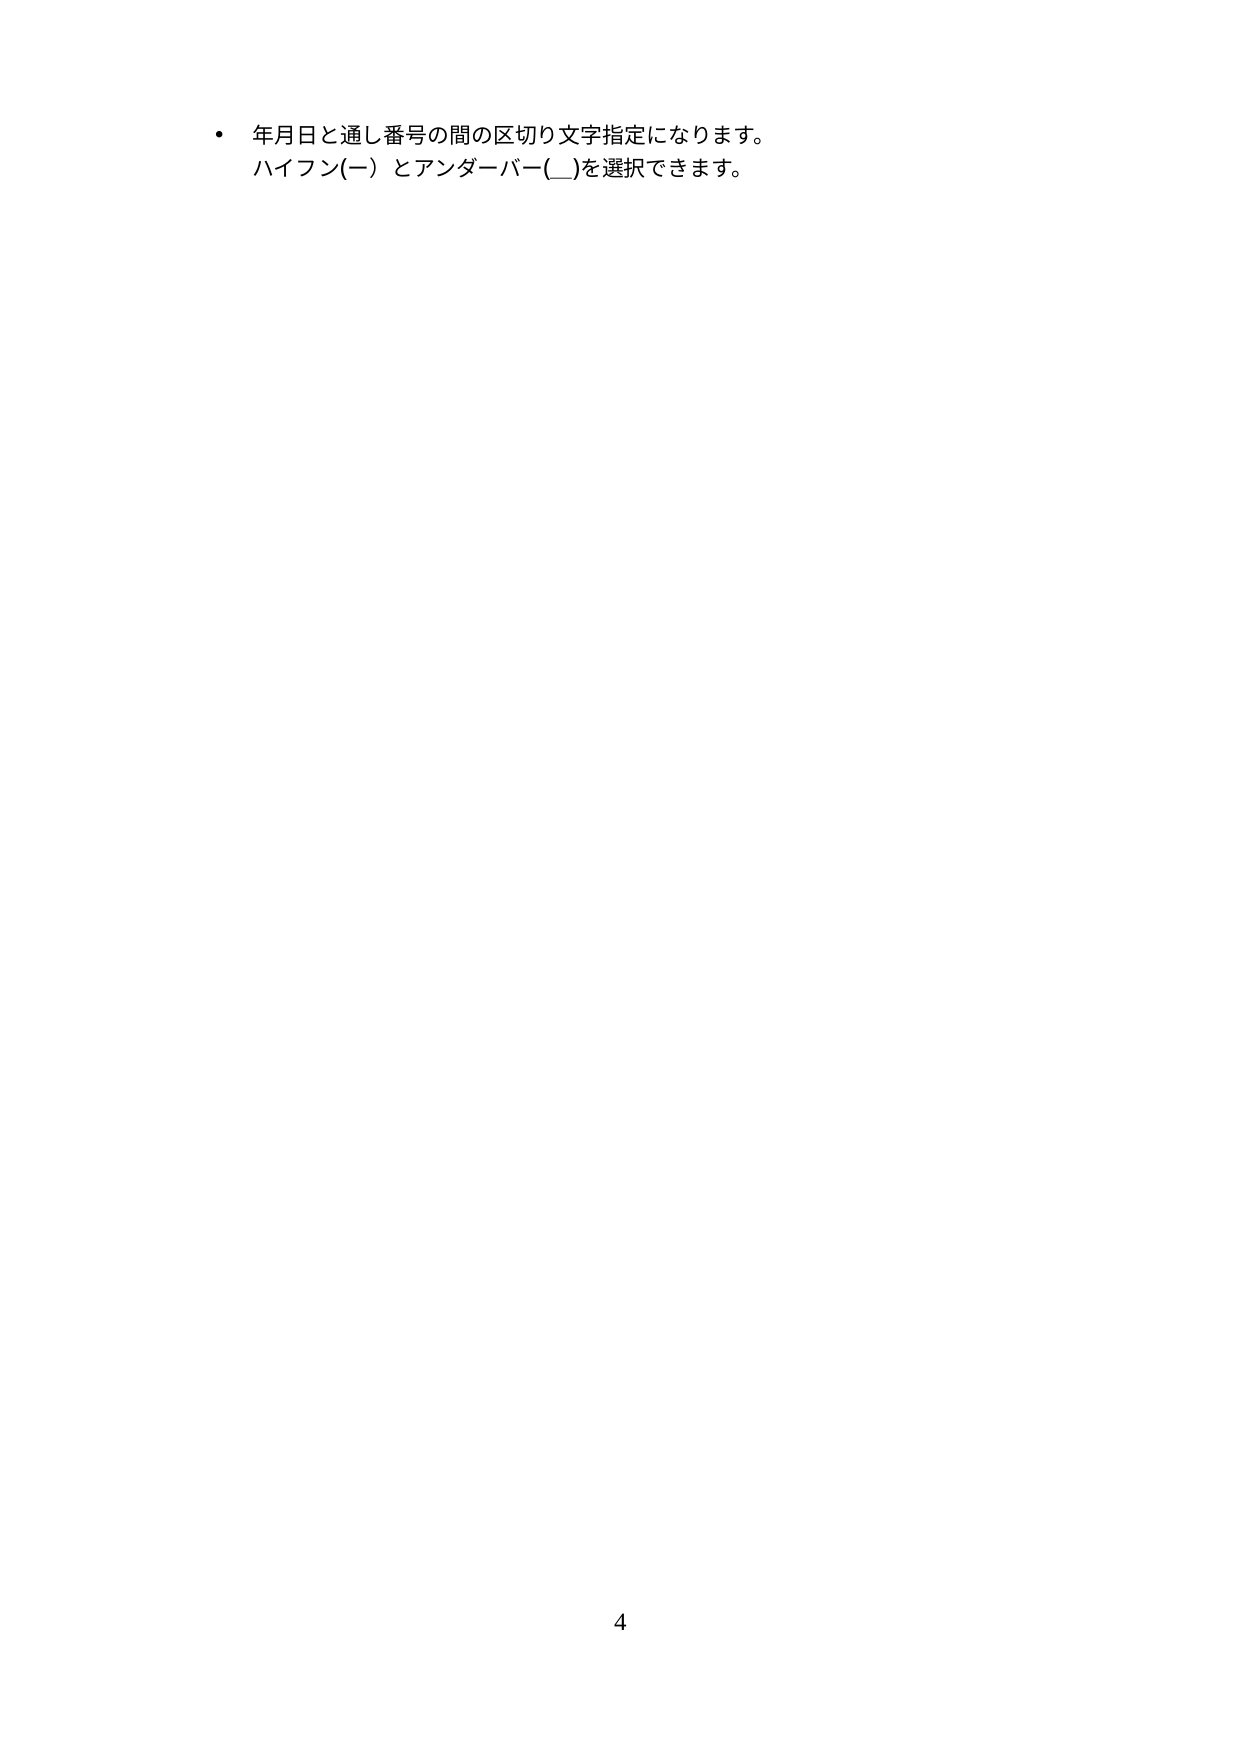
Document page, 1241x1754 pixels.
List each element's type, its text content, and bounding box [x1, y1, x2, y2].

list 年月日と通し番号の間の区切り文字指定になります。 ハイフン(ー）とアンダーバー(＿)を選択できます。 [215, 118, 1122, 184]
